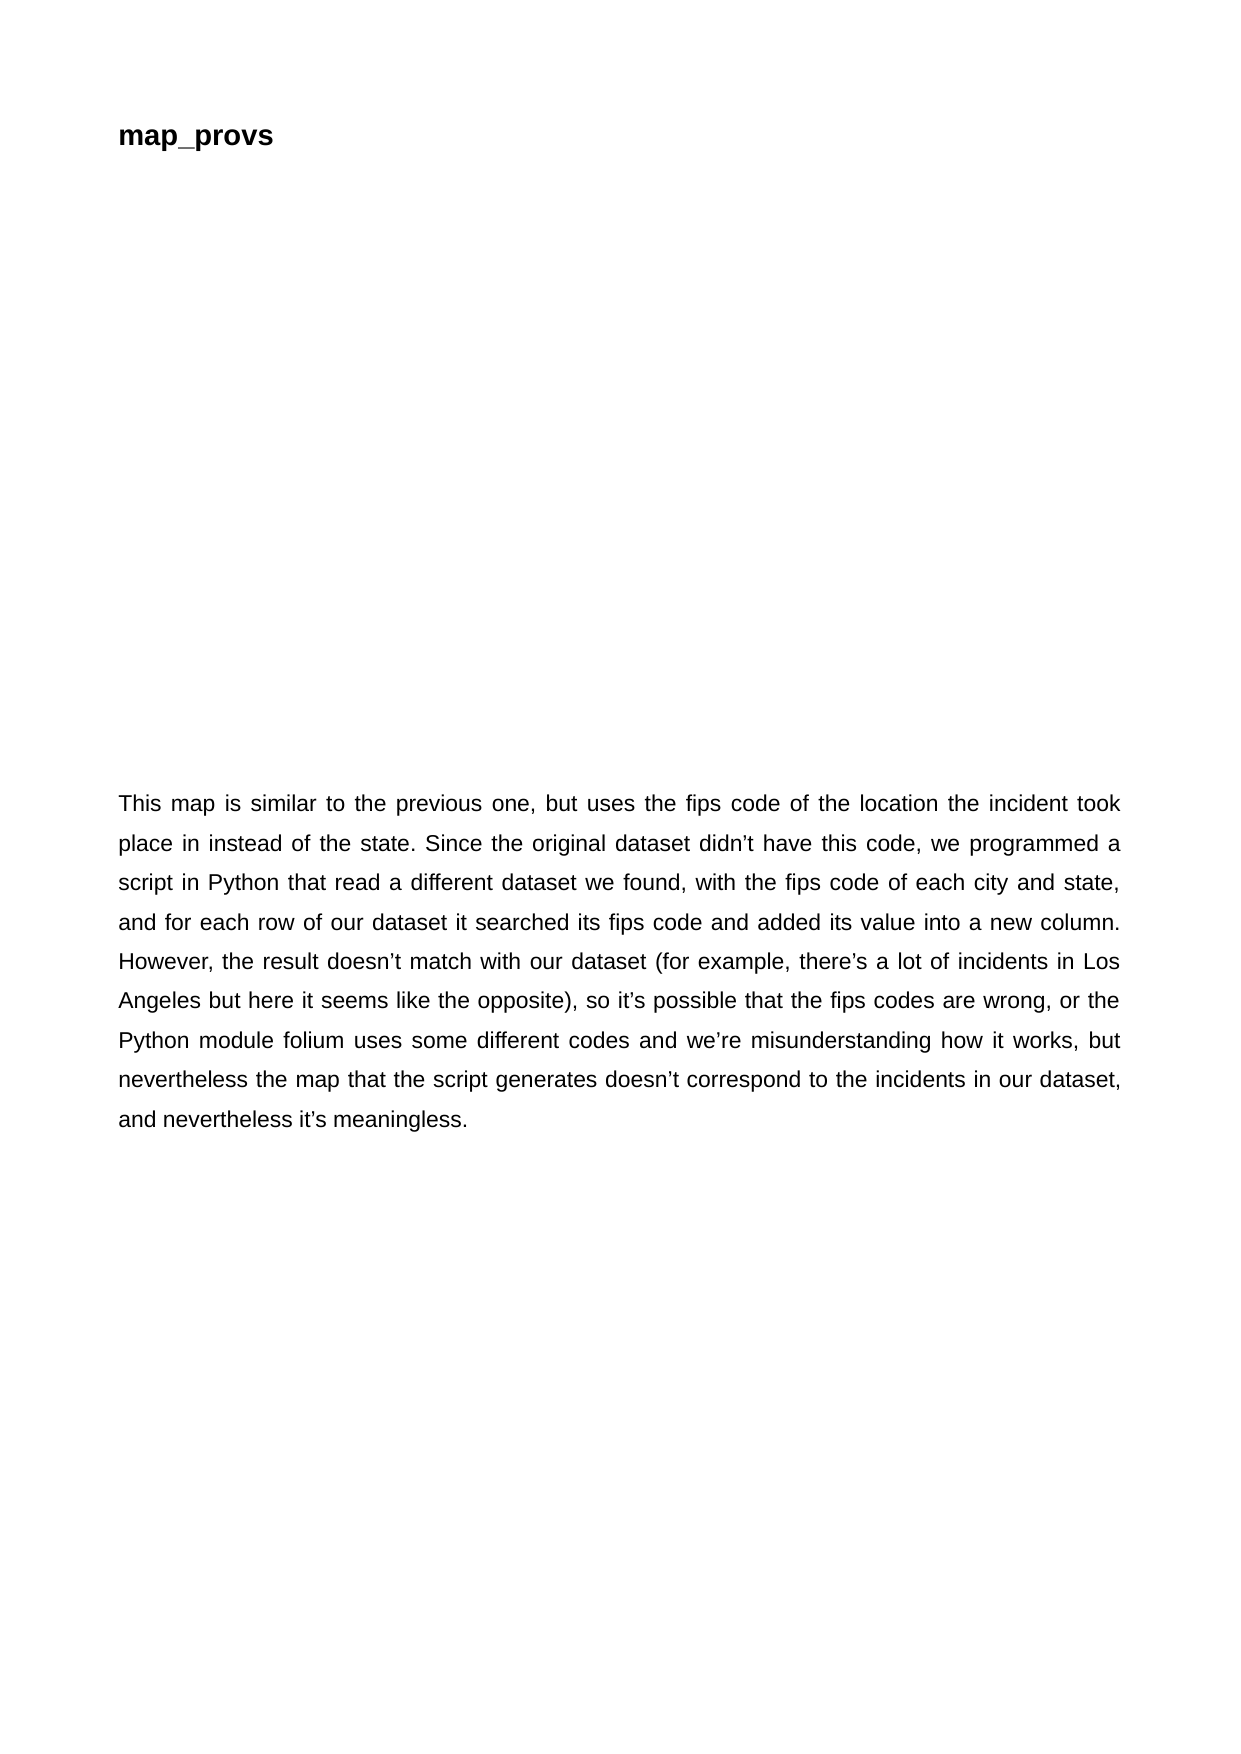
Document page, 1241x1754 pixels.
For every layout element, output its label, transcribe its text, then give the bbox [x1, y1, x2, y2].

text This map is similar to the previous one, but uses the fips code of the location the incident took place in instead of the state. Since the original dataset didn’t have this code, we programmed a script in Python that read a different dataset we found, with the fips code of each city and state, and for each row of our dataset it searched its fips code and added its value into a new column. However, the result doesn’t match with our dataset (for example, there’s a lot of incidents in Los Angeles but here it seems like the opposite), so it’s possible that the fips codes are wrong, or the Python module folium uses some different codes and we’re misunderstanding how it works, but nevertheless the map that the script generates doesn’t correspond to the incidents in our dataset, and nevertheless it’s meaningless. [118, 790, 1122, 1132]
subtitle map_provs [118, 118, 1122, 152]
